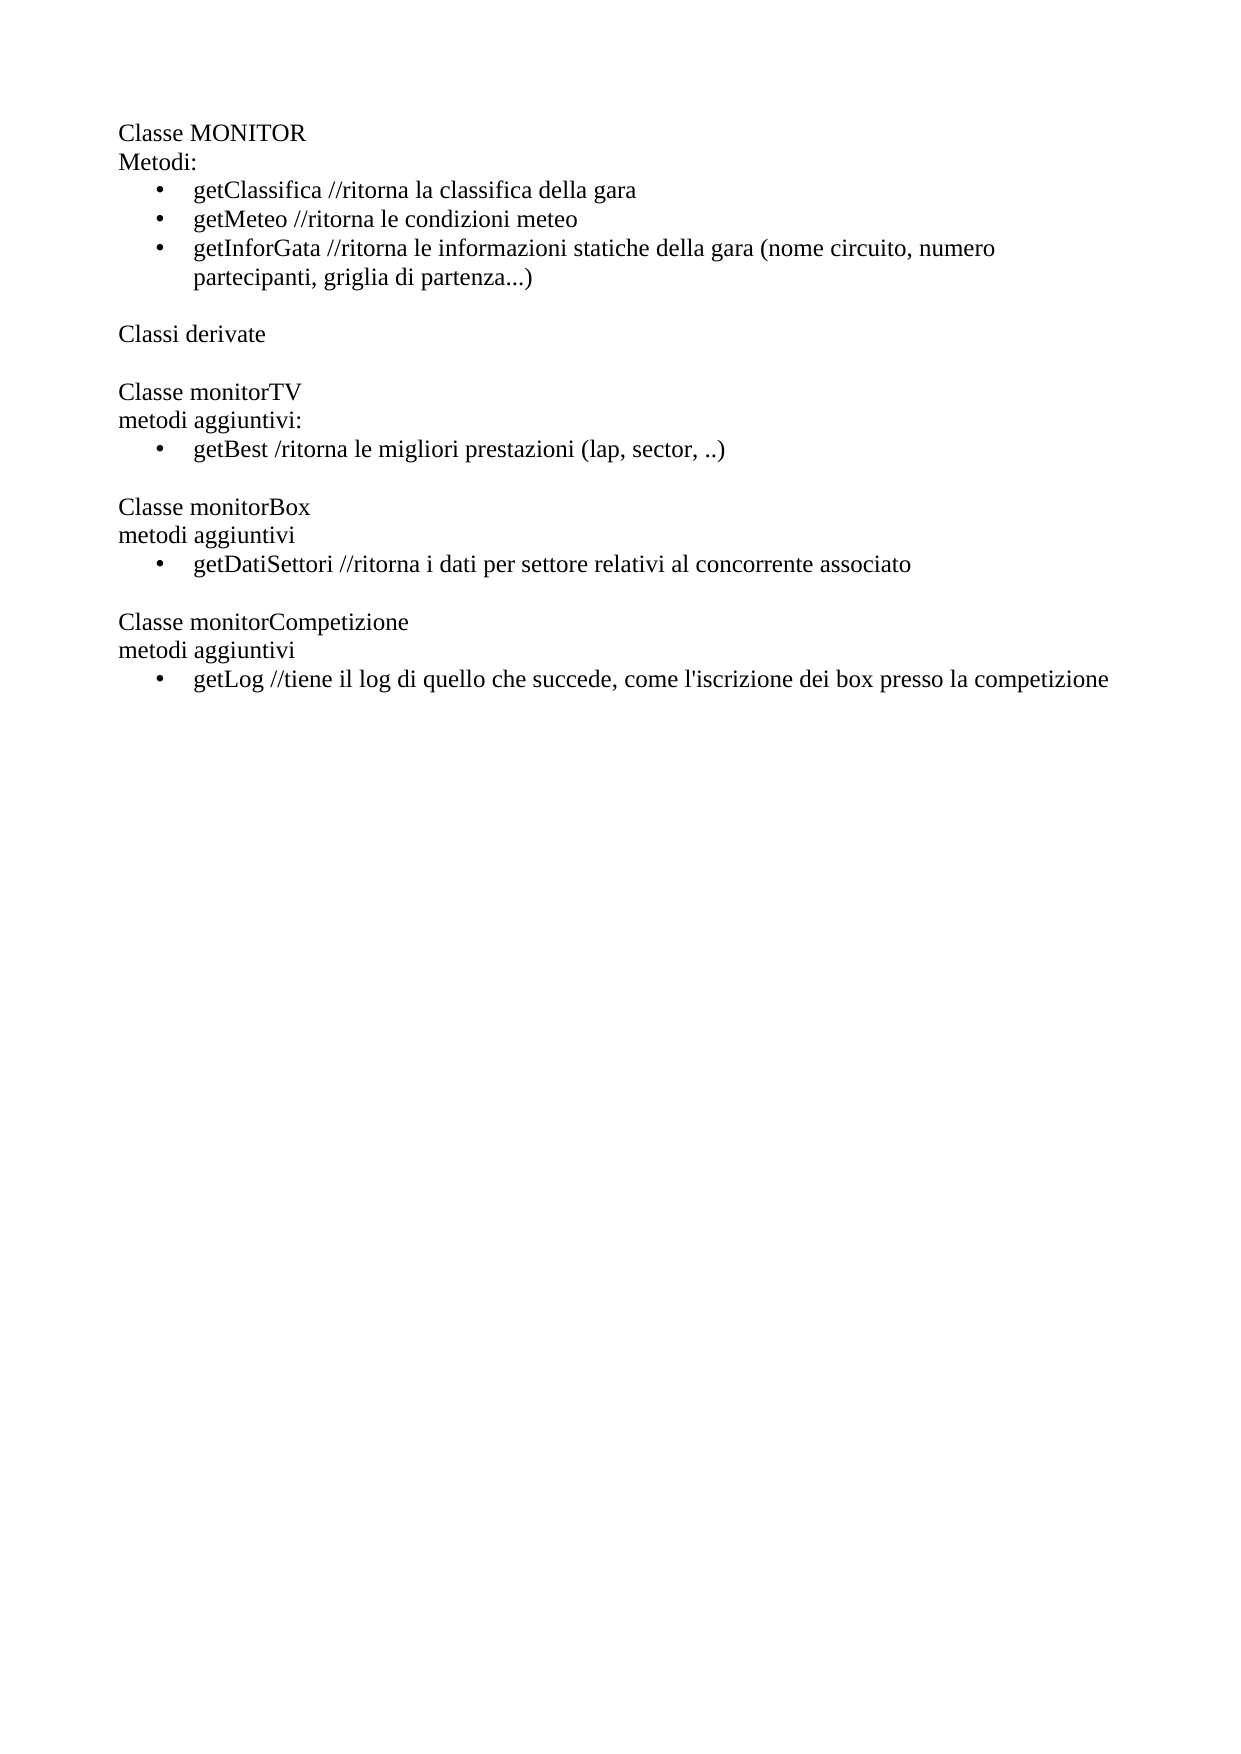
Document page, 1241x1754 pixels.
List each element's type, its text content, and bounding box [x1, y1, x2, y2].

list getLog //tiene il log di quello che succede, come l'iscrizione dei box presso la competizione [156, 664, 1122, 693]
text metodi aggiuntivi [118, 636, 1122, 664]
text Classe monitorTV [118, 377, 1122, 406]
list getMeteo //ritorna le condizioni meteo [156, 204, 1122, 233]
list getBest /ritorna le migliori prestazioni (lap, sector, ..) [156, 434, 1122, 463]
list getClassifica //ritorna la classifica della gara [156, 176, 1122, 204]
text Metodi: [118, 147, 1122, 176]
list getDatiSettori //ritorna i dati per settore relativi al concorrente associato [156, 549, 1122, 578]
text Classe monitorBox [118, 492, 1122, 521]
text Classi derivate [118, 319, 1122, 348]
text metodi aggiuntivi [118, 521, 1122, 549]
text Classe monitorCompetizione [118, 607, 1122, 636]
text Classe MONITOR [118, 118, 1122, 147]
list getInforGata //ritorna le informazioni statiche della gara (nome circuito, numero partecipanti, griglia di partenza...) [156, 233, 1122, 291]
text metodi aggiuntivi: [118, 406, 1122, 434]
